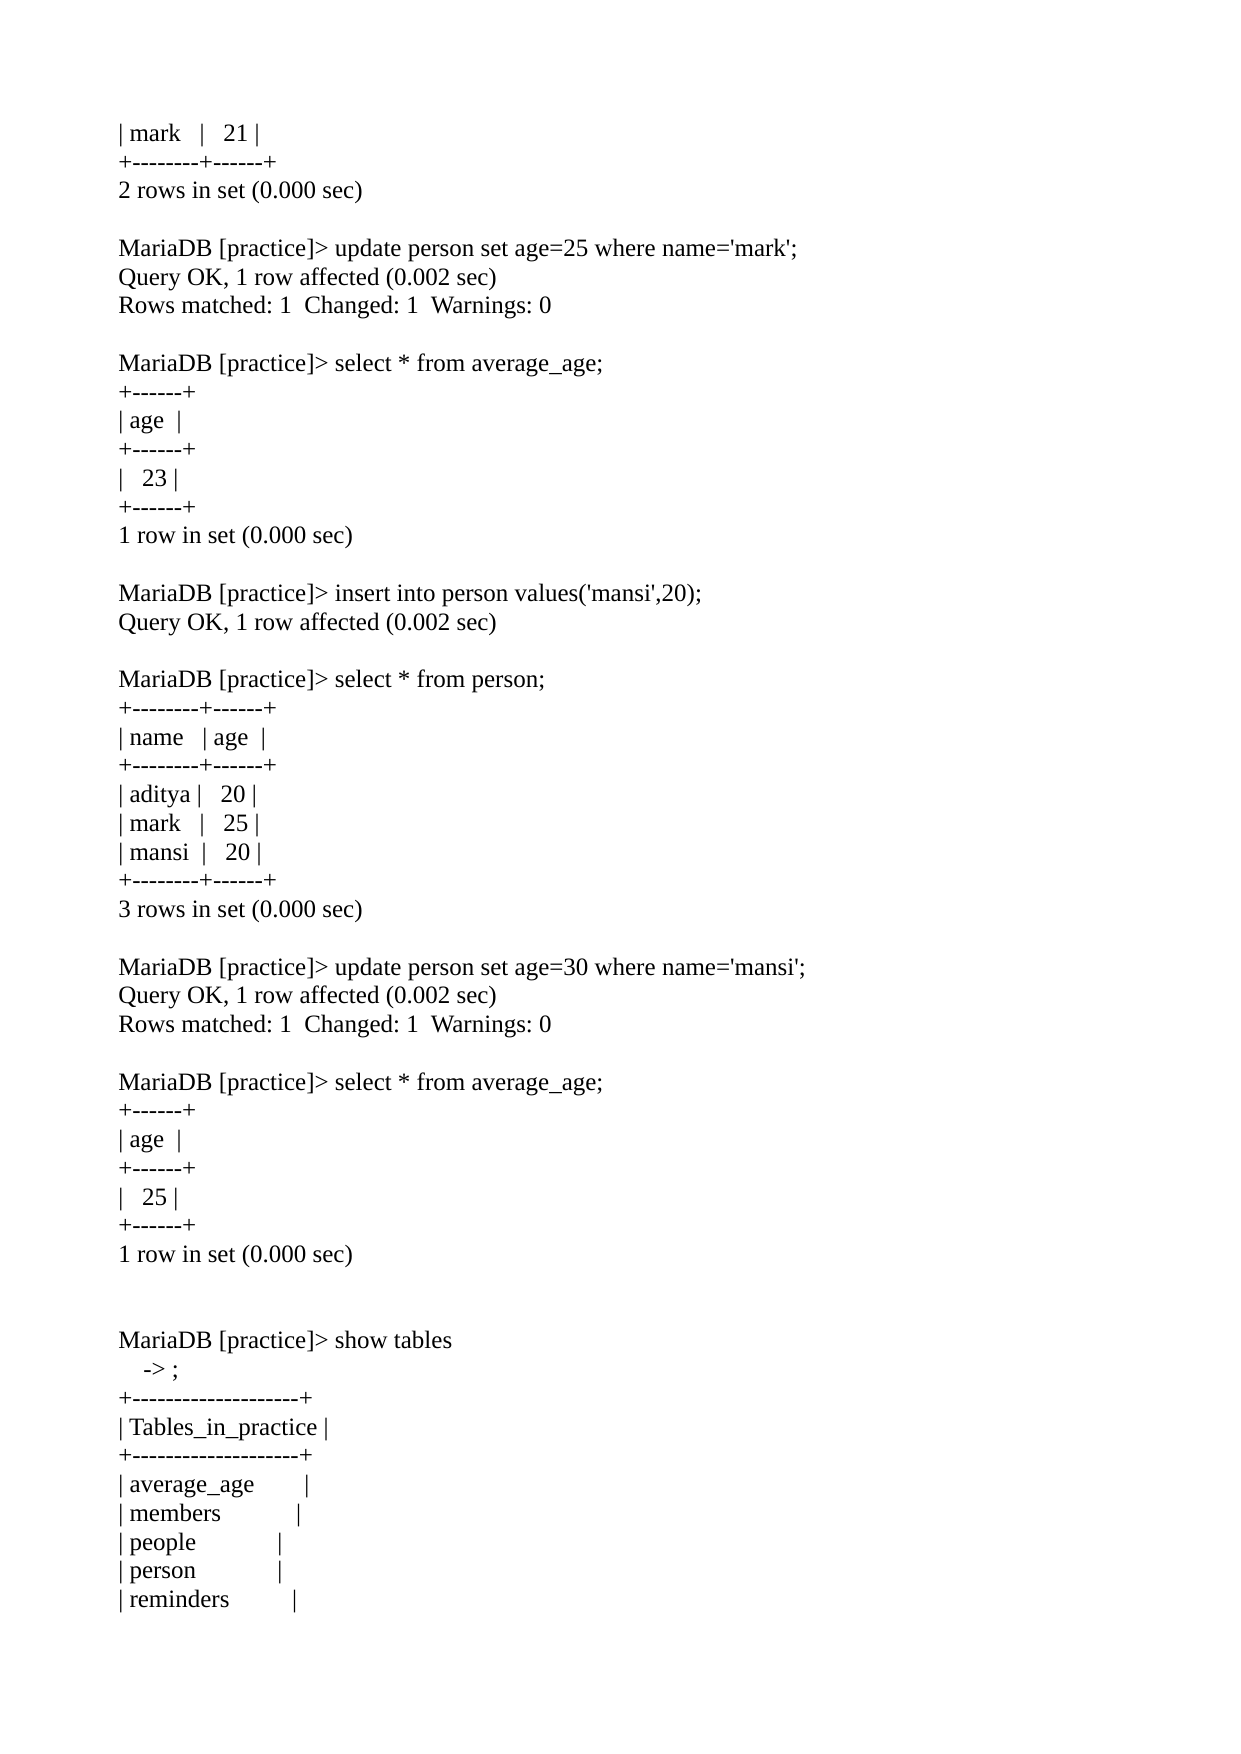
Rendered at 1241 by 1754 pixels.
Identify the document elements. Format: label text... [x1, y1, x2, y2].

text | mark | 25 | [118, 808, 1122, 837]
text | name | age | [118, 722, 1122, 751]
text Query OK, 1 row affected (0.002 sec) [118, 607, 1122, 636]
text | age | [118, 1124, 1122, 1153]
text | reminders | [118, 1584, 1122, 1613]
text | Tables_in_practice | [118, 1412, 1122, 1441]
text Rows matched: 1 Changed: 1 Warnings: 0 [118, 1009, 1122, 1038]
text +--------+------+ [118, 866, 1122, 894]
text 2 rows in set (0.000 sec) [118, 176, 1122, 204]
text -> ; [118, 1354, 1122, 1383]
text +------+ [118, 434, 1122, 463]
text | mark | 21 | [118, 118, 1122, 147]
text MariaDB [practice]> select * from person; [118, 664, 1122, 693]
text 3 rows in set (0.000 sec) [118, 894, 1122, 923]
text 1 row in set (0.000 sec) [118, 521, 1122, 549]
text +------+ [118, 1153, 1122, 1182]
text | mansi | 20 | [118, 837, 1122, 866]
text | 23 | [118, 463, 1122, 492]
text MariaDB [practice]> select * from average_age; [118, 348, 1122, 377]
text | age | [118, 406, 1122, 434]
text | person | [118, 1556, 1122, 1584]
text +------+ [118, 492, 1122, 521]
text +--------+------+ [118, 147, 1122, 176]
text MariaDB [practice]> insert into person values('mansi',20); [118, 578, 1122, 607]
text Query OK, 1 row affected (0.002 sec) [118, 262, 1122, 291]
text MariaDB [practice]> update person set age=30 where name='mansi'; [118, 952, 1122, 981]
text | people | [118, 1527, 1122, 1556]
text +------+ [118, 377, 1122, 406]
text +------+ [118, 1096, 1122, 1124]
text | members | [118, 1498, 1122, 1527]
text +--------------------+ [118, 1441, 1122, 1469]
text MariaDB [practice]> select * from average_age; [118, 1067, 1122, 1096]
text +------+ [118, 1211, 1122, 1239]
text Query OK, 1 row affected (0.002 sec) [118, 981, 1122, 1009]
text +--------+------+ [118, 693, 1122, 722]
text MariaDB [practice]> show tables [118, 1326, 1122, 1354]
text Rows matched: 1 Changed: 1 Warnings: 0 [118, 291, 1122, 319]
text +--------------------+ [118, 1383, 1122, 1412]
text +--------+------+ [118, 751, 1122, 779]
text | average_age | [118, 1469, 1122, 1498]
text MariaDB [practice]> update person set age=25 where name='mark'; [118, 233, 1122, 262]
text | aditya | 20 | [118, 779, 1122, 808]
text 1 row in set (0.000 sec) [118, 1239, 1122, 1268]
text | 25 | [118, 1182, 1122, 1211]
